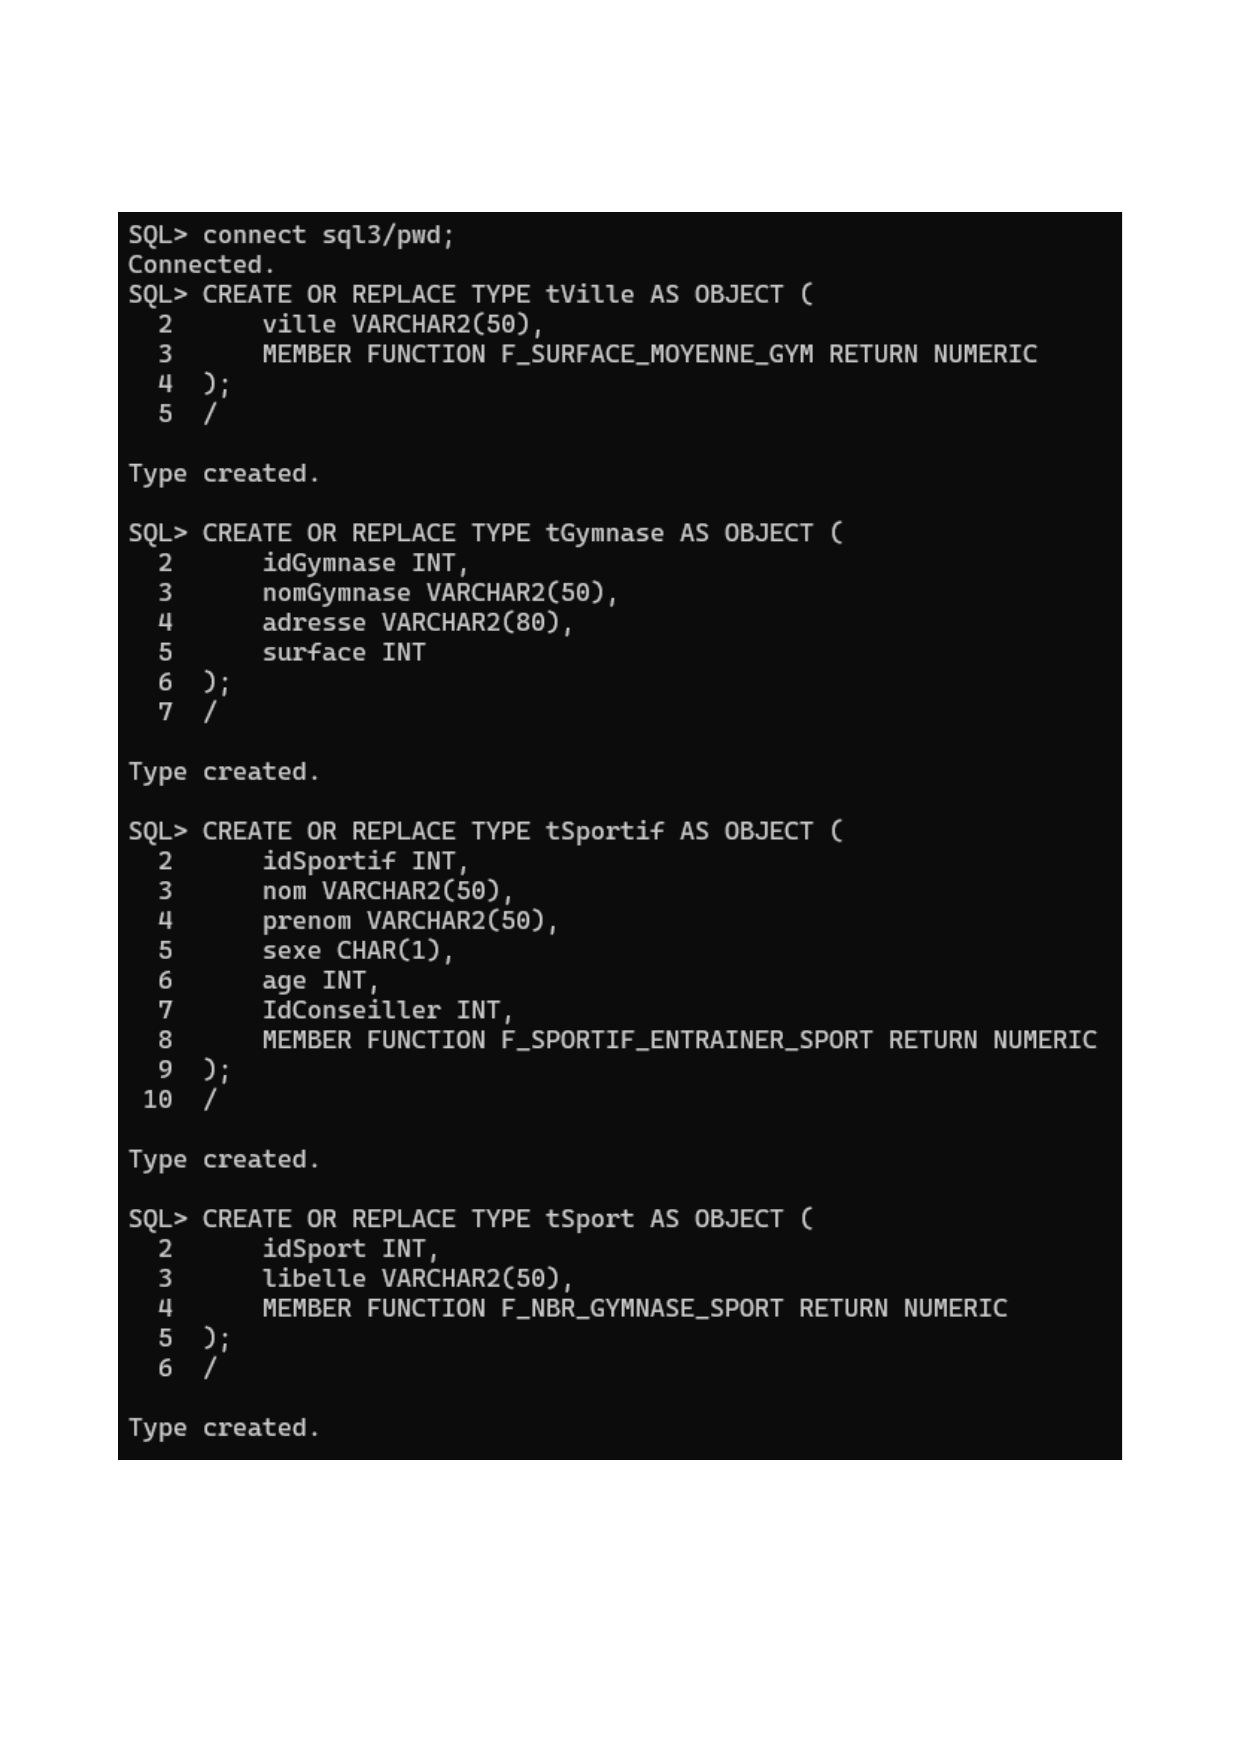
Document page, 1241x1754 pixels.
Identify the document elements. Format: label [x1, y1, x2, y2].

picture [118, 212, 1123, 1460]
